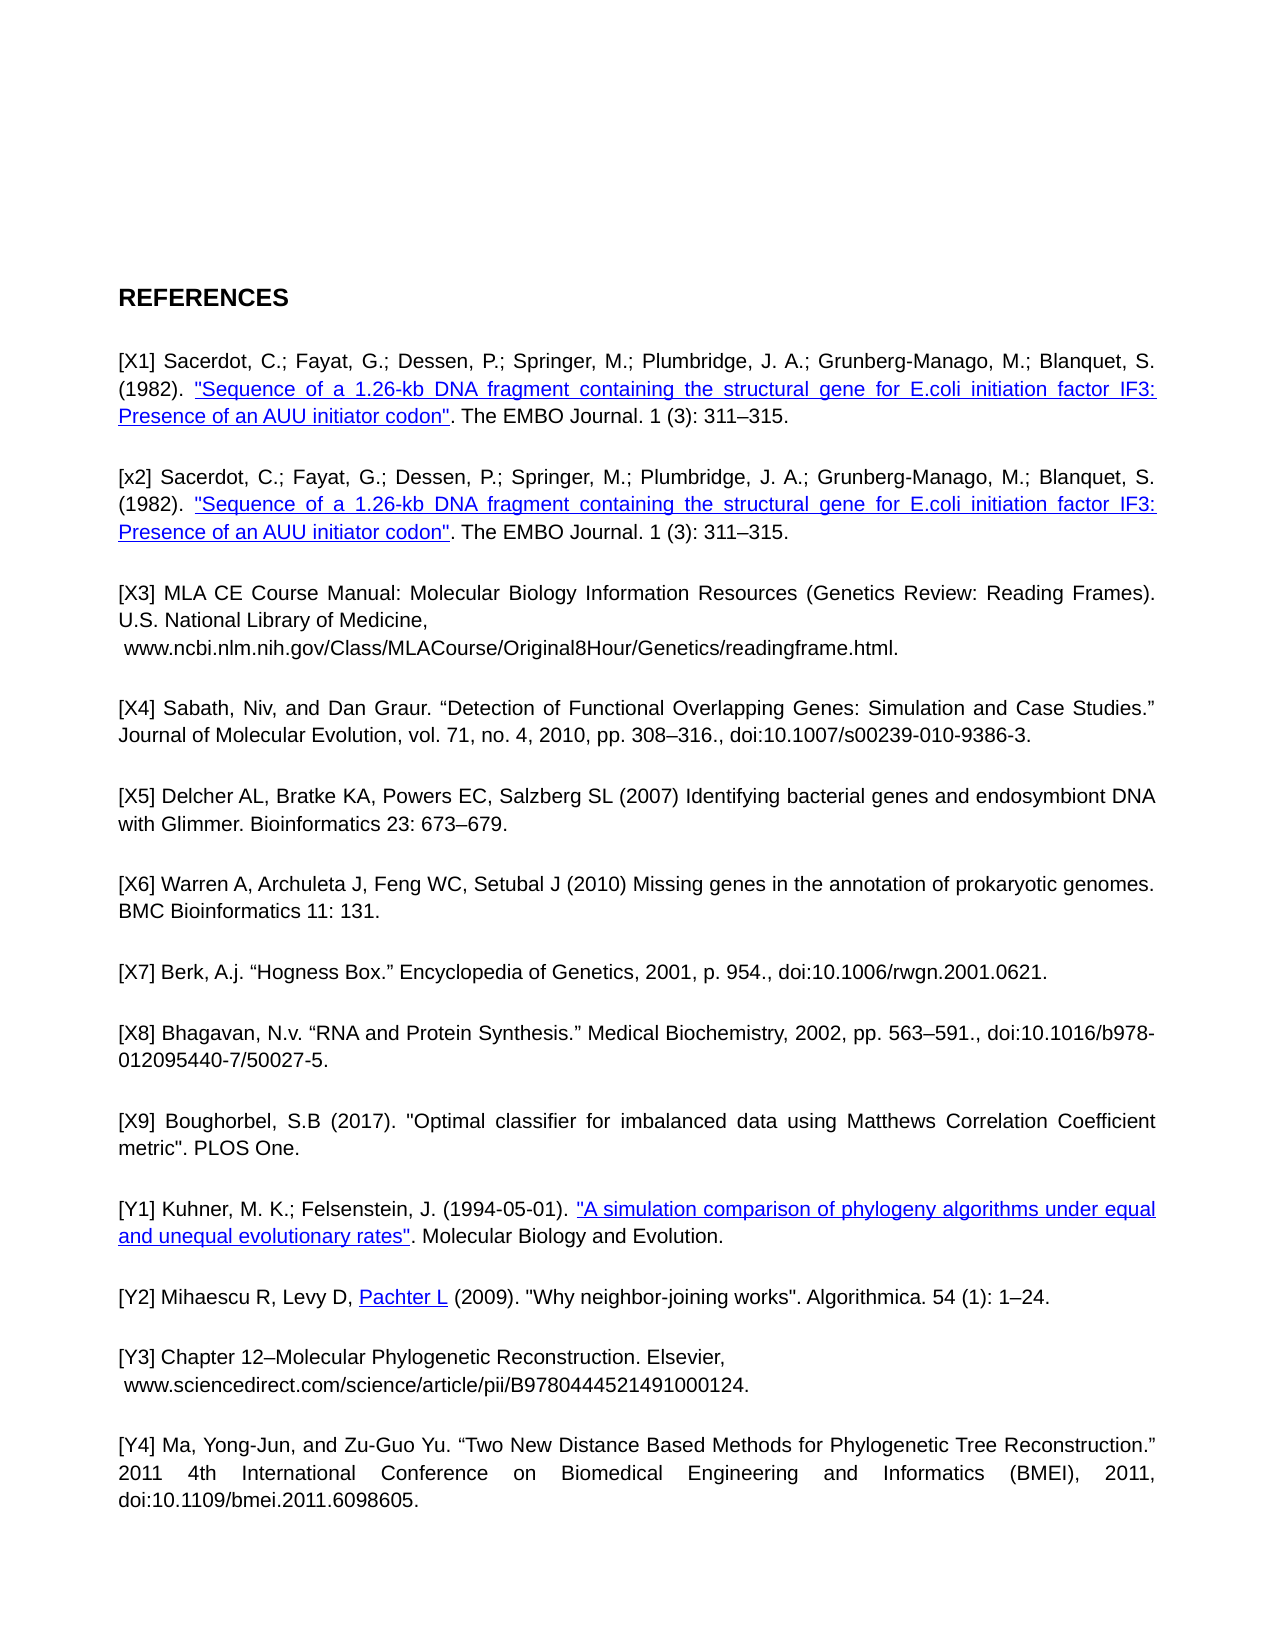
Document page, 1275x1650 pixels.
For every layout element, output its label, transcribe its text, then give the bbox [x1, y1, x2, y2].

text [X3] MLA CE Course Manual: Molecular Biology Information Resources (Genetics Review: Reading Frames). U.S. National Library of Medicine, [118, 580, 1157, 632]
text [Y1] Kuhner, M. K.; Felsenstein, J. (1994-05-01). "A simulation comparison of phylogeny algorithms under equal and unequal evolutionary rates". Molecular Biology and Evolution. [118, 1196, 1157, 1248]
text [X6] Warren A, Archuleta J, Feng WC, Setubal J (2010) Missing genes in the annotation of prokaryotic genomes. BMC Bioinformatics 11: 131. [118, 872, 1157, 923]
text [X4] Sabath, Niv, and Dan Graur. “Detection of Functional Overlapping Genes: Simulation and Case Studies.” Journal of Molecular Evolution, vol. 71, no. 4, 2010, pp. 308–316., doi:10.1007/s00239-010-9386-3. [118, 696, 1157, 747]
text [X1] Sacerdot, C.; Fayat, G.; Dessen, P.; Springer, M.; Plumbridge, J. A.; Grunberg-Manago, M.; Blanquet, S. (1982). "Sequence of a 1.26-kb DNA fragment containing the structural gene for E.coli initiation factor IF3: Presence of an AUU initiator codon". The EMBO Journal. 1 (3): 311–315. [118, 349, 1157, 428]
text [X8] Bhagavan, N.v. “RNA and Protein Synthesis.” Medical Biochemistry, 2002, pp. 563–591., doi:10.1016/b978-012095440-7/50027-5. [118, 1020, 1157, 1072]
text [Y4] Ma, Yong-Jun, and Zu-Guo Yu. “Two New Distance Based Methods for Phylogenetic Tree Reconstruction.” 2011 4th International Conference on Biomedical Engineering and Informatics (BMEI), 2011, doi:10.1109/bmei.2011.6098605. [118, 1433, 1157, 1512]
text [X5] Delcher AL, Bratke KA, Powers EC, Salzberg SL (2007) Identifying bacterial genes and endosymbiont DNA with Glimmer. Bioinformatics 23: 673–679. [118, 784, 1157, 835]
text [X7] Berk, A.j. “Hogness Box.” Encyclopedia of Genetics, 2001, p. 954., doi:10.1006/rwgn.2001.0621. [118, 960, 1157, 984]
text [X9] Boughorbel, S.B (2017). "Optimal classifier for imbalanced data using Matthews Correlation Coefficient metric". PLOS One. [118, 1108, 1157, 1160]
text [Y3] Chapter 12–Molecular Phylogenetic Reconstruction. Elsevier, [118, 1345, 1157, 1369]
text [Y2] Mihaescu R, Levy D, Pachter L (2009). "Why neighbor-joining works". Algorithmica. 54 (1): 1–24. [118, 1284, 1157, 1308]
text REFERENCES [118, 283, 1157, 312]
text www.ncbi.nlm.nih.gov/Class/MLACourse/Original8Hour/Genetics/readingframe.html. [118, 635, 1157, 659]
text www.sciencedirect.com/science/article/pii/B9780444521491000124. [118, 1372, 1157, 1396]
text [x2] Sacerdot, C.; Fayat, G.; Dessen, P.; Springer, M.; Plumbridge, J. A.; Grunberg-Manago, M.; Blanquet, S. (1982). "Sequence of a 1.26-kb DNA fragment containing the structural gene for E.coli initiation factor IF3: Presence of an AUU initiator codon". The EMBO Journal. 1 (3): 311–315. [118, 465, 1157, 544]
